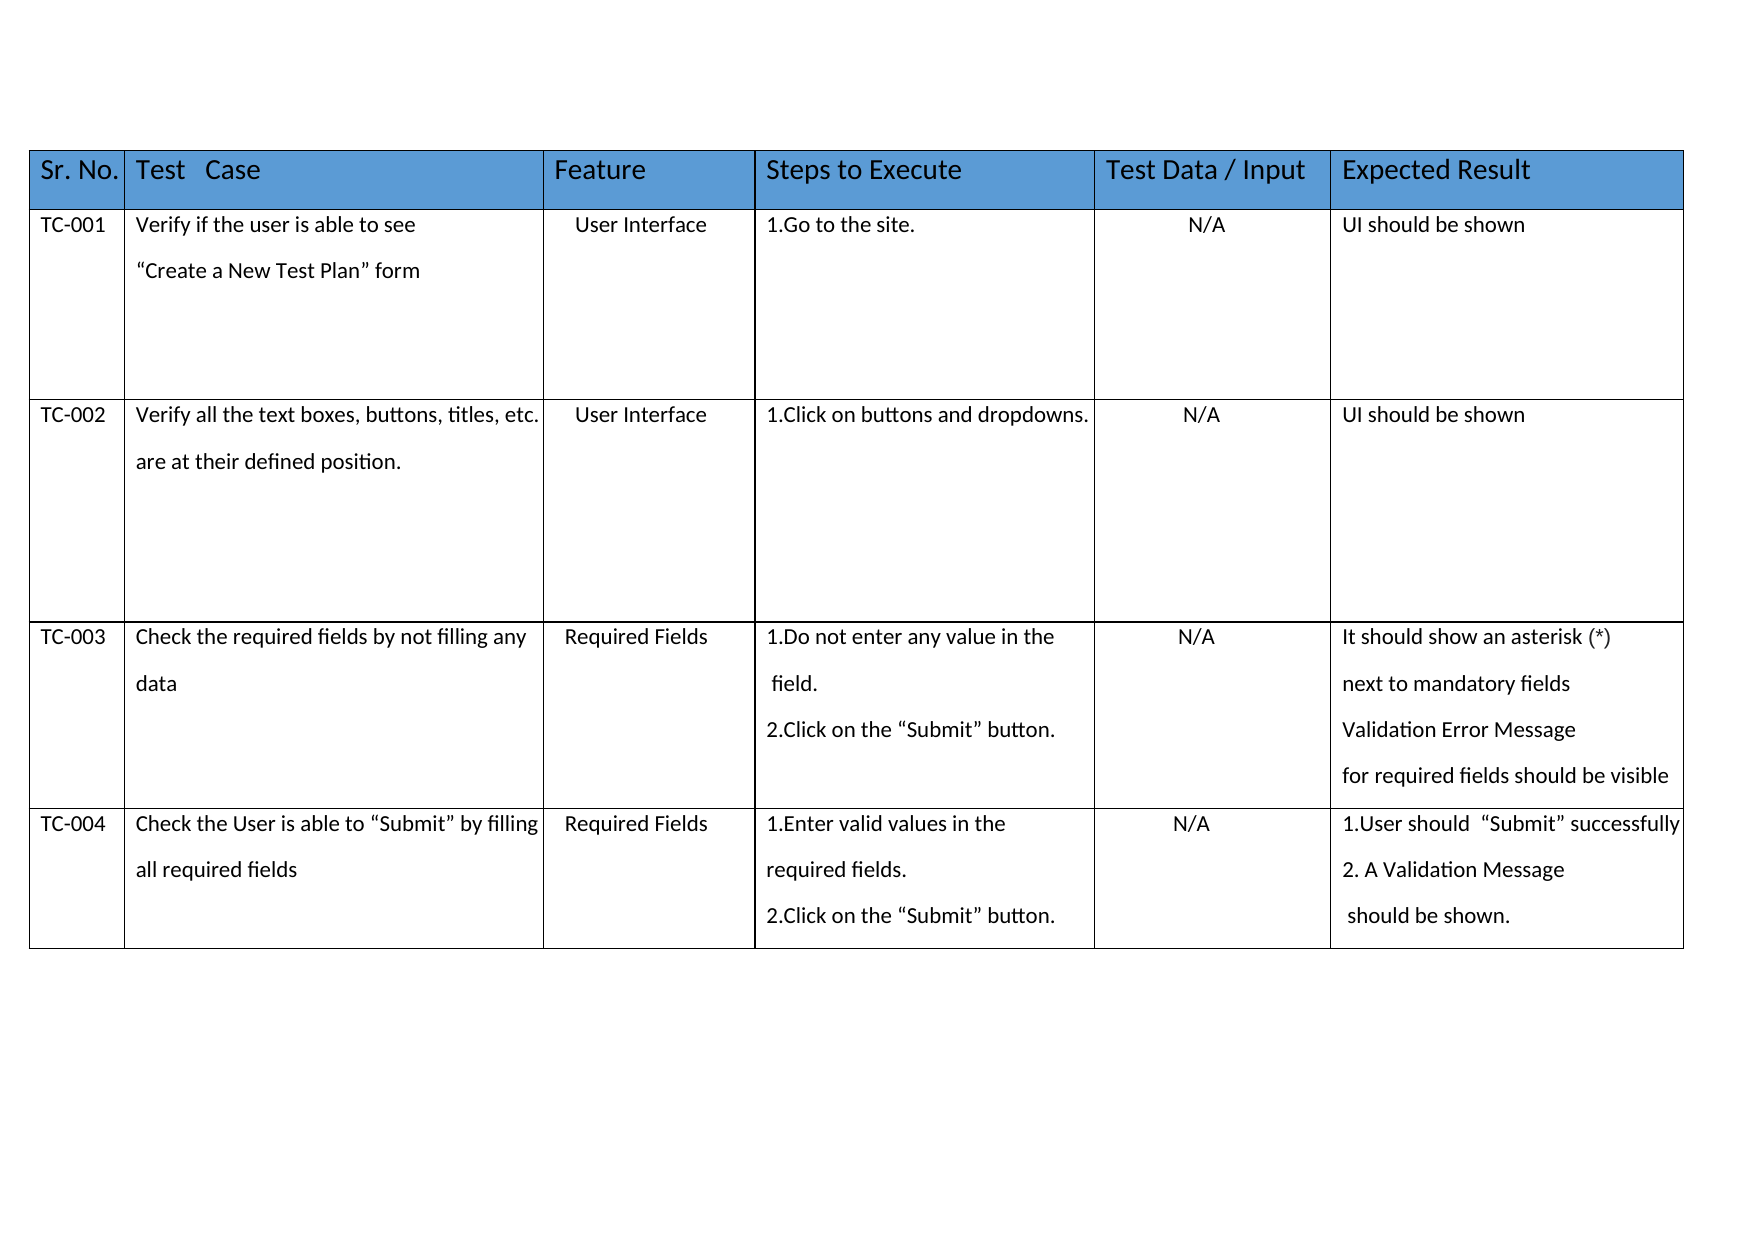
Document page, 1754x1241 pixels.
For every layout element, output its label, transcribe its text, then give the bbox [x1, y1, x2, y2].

table_cell N/A [1095, 210, 1330, 399]
table_cell N/A [1095, 623, 1330, 808]
table_cell TC-001 [30, 210, 124, 399]
table_cell UI should be shown [1331, 400, 1683, 621]
table_cell User Interface [544, 400, 754, 621]
table_header Feature [544, 151, 754, 209]
table_cell 1.Do not enter any value in the field. 2.Click on the “Submit” button. [756, 623, 1094, 808]
table_cell Check the required fields by not filling any data [125, 623, 543, 808]
table_header Test Data / Input [1095, 151, 1330, 209]
table_header Test Case [125, 151, 543, 209]
table_cell N/A [1095, 809, 1330, 948]
table_cell It should show an asterisk (*) next to mandatory fields Validation Error Message for required fields should be visible [1331, 623, 1683, 808]
table_cell N/A [1095, 400, 1330, 621]
table_cell 1.Go to the site. [756, 210, 1094, 399]
table_header Sr. No. [30, 151, 124, 209]
table_header Expected Result [1331, 151, 1683, 209]
table_cell 1.User should “Submit” successfully 2. A Validation Message should be shown. [1331, 809, 1683, 948]
table_cell TC-002 [30, 400, 124, 621]
table_cell Verify if the user is able to see “Create a New Test Plan” form [125, 210, 543, 399]
table_cell Verify all the text boxes, buttons, titles, etc. are at their defined position. [125, 400, 543, 621]
table_cell TC-004 [30, 809, 124, 948]
table_cell UI should be shown [1331, 210, 1683, 399]
table_header Steps to Execute [756, 151, 1094, 209]
table_cell 1.Click on buttons and dropdowns. [756, 400, 1094, 621]
table_cell User Interface [544, 210, 754, 399]
table_cell 1.Enter valid values in the required fields. 2.Click on the “Submit” button. [756, 809, 1094, 948]
table_cell TC-003 [30, 623, 124, 808]
table_cell Check the User is able to “Submit” by filling all required fields [125, 809, 543, 948]
table_cell Required Fields [544, 623, 754, 808]
table_cell Required Fields [544, 809, 754, 948]
